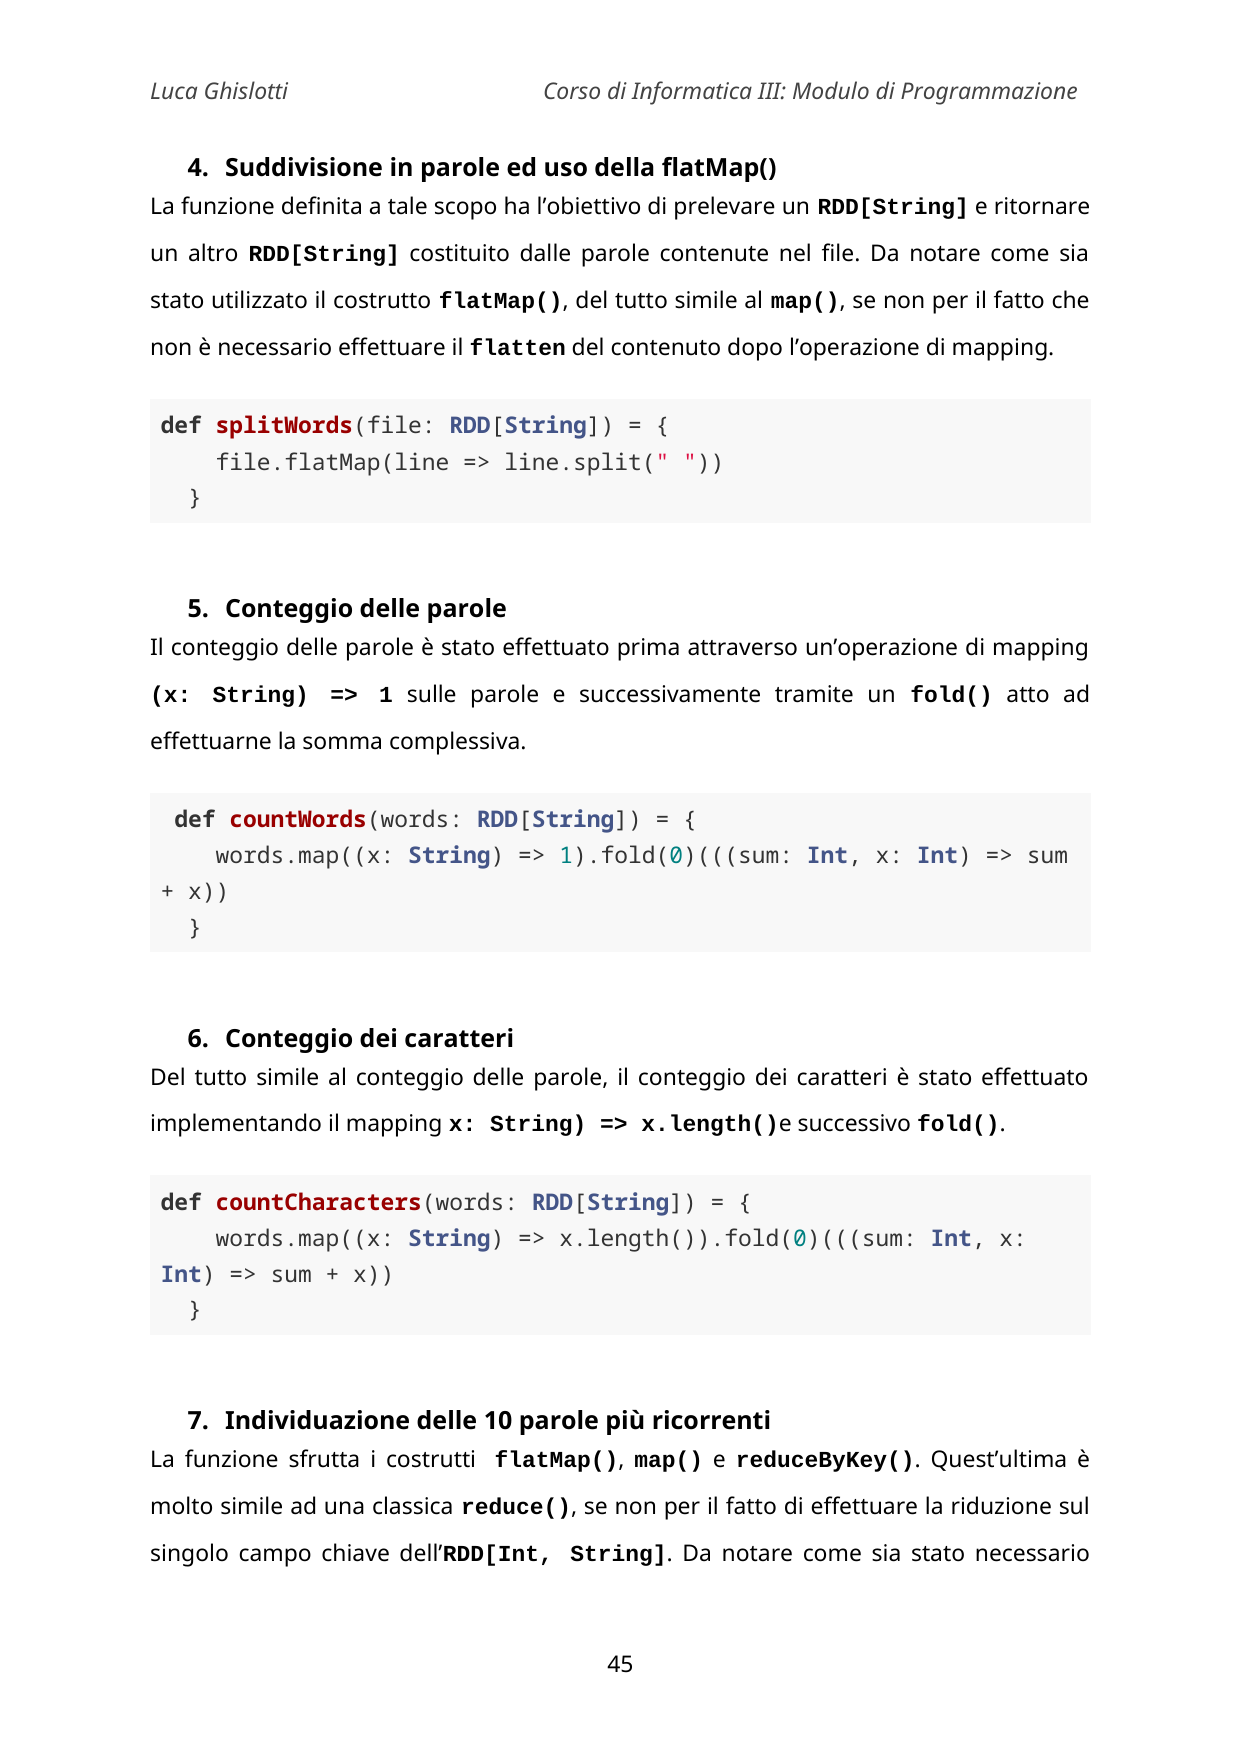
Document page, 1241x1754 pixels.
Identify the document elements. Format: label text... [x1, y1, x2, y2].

subtitle Suddivisione in parole ed uso della flatMap() [187, 150, 1090, 184]
subtitle Conteggio dei caratteri [187, 1020, 1090, 1054]
table_header def countCharacters(words: RDD[String]) = { words.map((x: String) => x.length()).fold(0)(((sum: Int, x: Int) => sum + x)) } [150, 1175, 1091, 1335]
table_header def countWords(words: RDD[String]) = { words.map((x: String) => 1).fold(0)(((sum: Int, x: Int) => sum + x)) } [150, 793, 1091, 952]
text Il conteggio delle parole è stato effettuato prima attraverso un’operazione di mapping (x: String) => 1 sulle parole e successivamente tramite un fold() atto ad effettuarne la somma complessiva. [150, 631, 1090, 756]
text La funzione sfrutta i costrutti flatMap(), map() e reduceByKey(). Quest’ultima è molto simile ad una classica reduce(), se non per il fatto di effettuare la riduzione sul singolo campo chiave dell’RDD[Int, String]. Da notare come sia stato necessario [150, 1443, 1090, 1568]
subtitle Conteggio delle parole [187, 591, 1090, 625]
text Del tutto simile al conteggio delle parole, il conteggio dei caratteri è stato effettuato implementando il mapping x: String) => x.length()e successivo fold(). [150, 1061, 1090, 1139]
table_header def splitWords(file: RDD[String]) = { file.flatMap(line => line.split(" ")) } [150, 399, 1091, 523]
text La funzione definita a tale scopo ha l’obiettivo di prelevare un RDD[String] e ritornare un altro RDD[String] costituito dalle parole contenute nel file. Da notare come sia stato utilizzato il costrutto flatMap(), del tutto simile al map(), se non per il fatto che non è necessario effettuare il flatten del contenuto dopo l’operazione di mapping. [150, 190, 1090, 363]
subtitle Individuazione delle 10 parole più ricorrenti [187, 1403, 1090, 1437]
